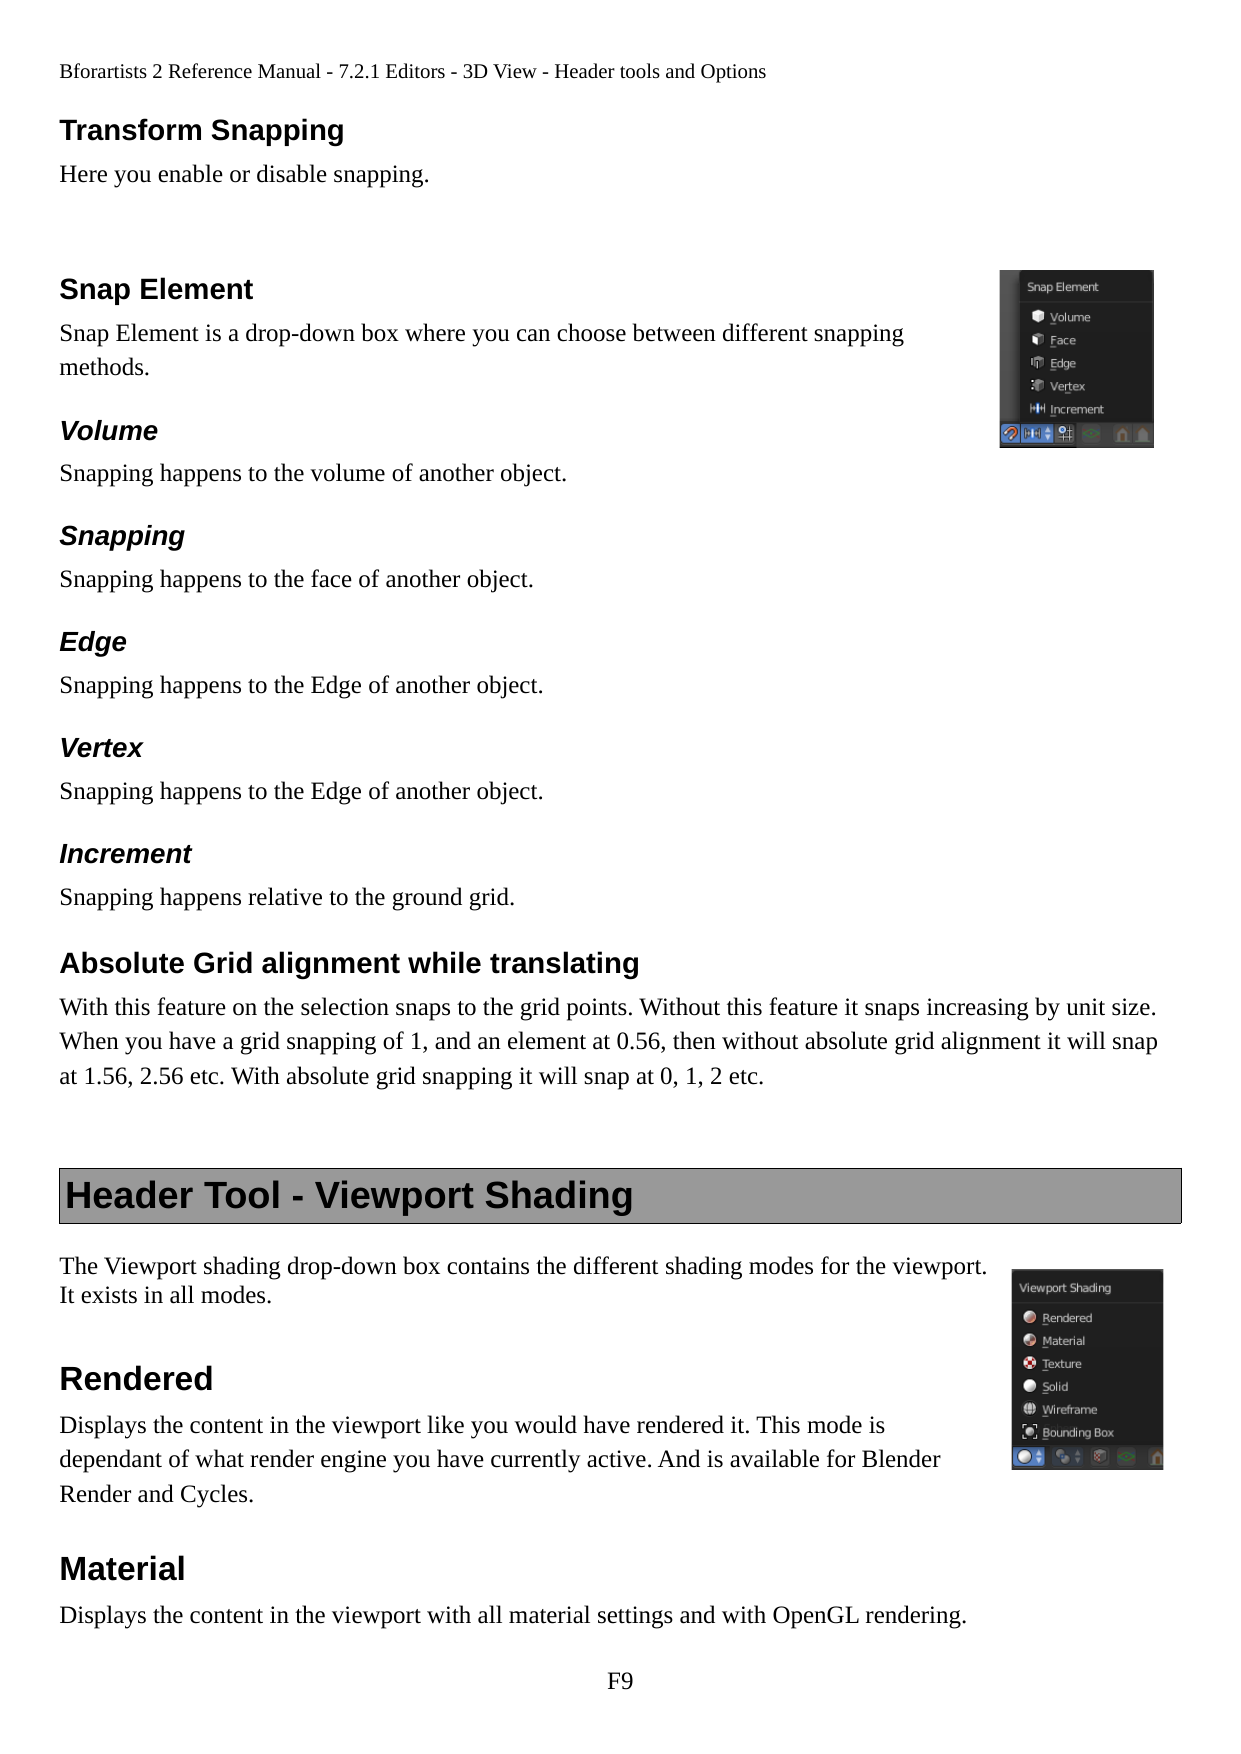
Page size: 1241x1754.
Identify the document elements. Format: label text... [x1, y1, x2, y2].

picture [1011, 1269, 1164, 1470]
text Snapping happens to the Edge of another object. [59, 776, 1181, 805]
text Here you enable or disable snapping. [59, 159, 1181, 188]
subtitle Snapping [59, 520, 1181, 552]
text Snap Element is a drop-down box where you can choose between different snapping methods. [59, 318, 999, 381]
subtitle Increment [59, 838, 1181, 869]
text Snapping happens to the face of another object. [59, 564, 1181, 593]
subtitle Edge [59, 626, 1181, 658]
subtitle Volume [59, 414, 999, 446]
text The Viewport shading drop-down box contains the different shading modes for the viewport. It exists in all modes. [59, 1251, 1181, 1309]
subtitle Vertex [59, 732, 1181, 763]
subtitle Snap Element [59, 272, 999, 305]
subtitle Material [59, 1548, 1181, 1587]
text Snapping happens to the volume of another object. [59, 458, 1181, 487]
subtitle [1154, 272, 1181, 305]
text Snapping happens relative to the ground grid. [59, 882, 1181, 911]
subtitle [1164, 1358, 1181, 1397]
text Snapping happens to the Edge of another object. [59, 670, 1181, 699]
subtitle Rendered [59, 1358, 1011, 1397]
text Displays the content in the viewport with all material settings and with OpenGL rendering. [59, 1600, 1181, 1628]
picture [999, 270, 1154, 448]
subtitle [1154, 414, 1181, 446]
table_header Header Tool - Viewport Shading [60, 1169, 1181, 1223]
subtitle Absolute Grid alignment while translating [59, 946, 1181, 979]
text With this feature on the selection snaps to the grid points. Without this feature it snaps increasing by unit size. When you have a grid snapping of 1, and an element at 0.56, then without absolute grid alignment it will snap at 1.56, 2.56 etc. With absolute grid snapping it will snap at 0, 1, 2 etc. [59, 992, 1181, 1089]
subtitle Transform Snapping [59, 113, 1181, 146]
text Displays the content in the viewport like you would have rendered it. This mode is dependant of what render engine you have currently active. And is available for Blender Render and Cycles. [59, 1410, 1181, 1507]
